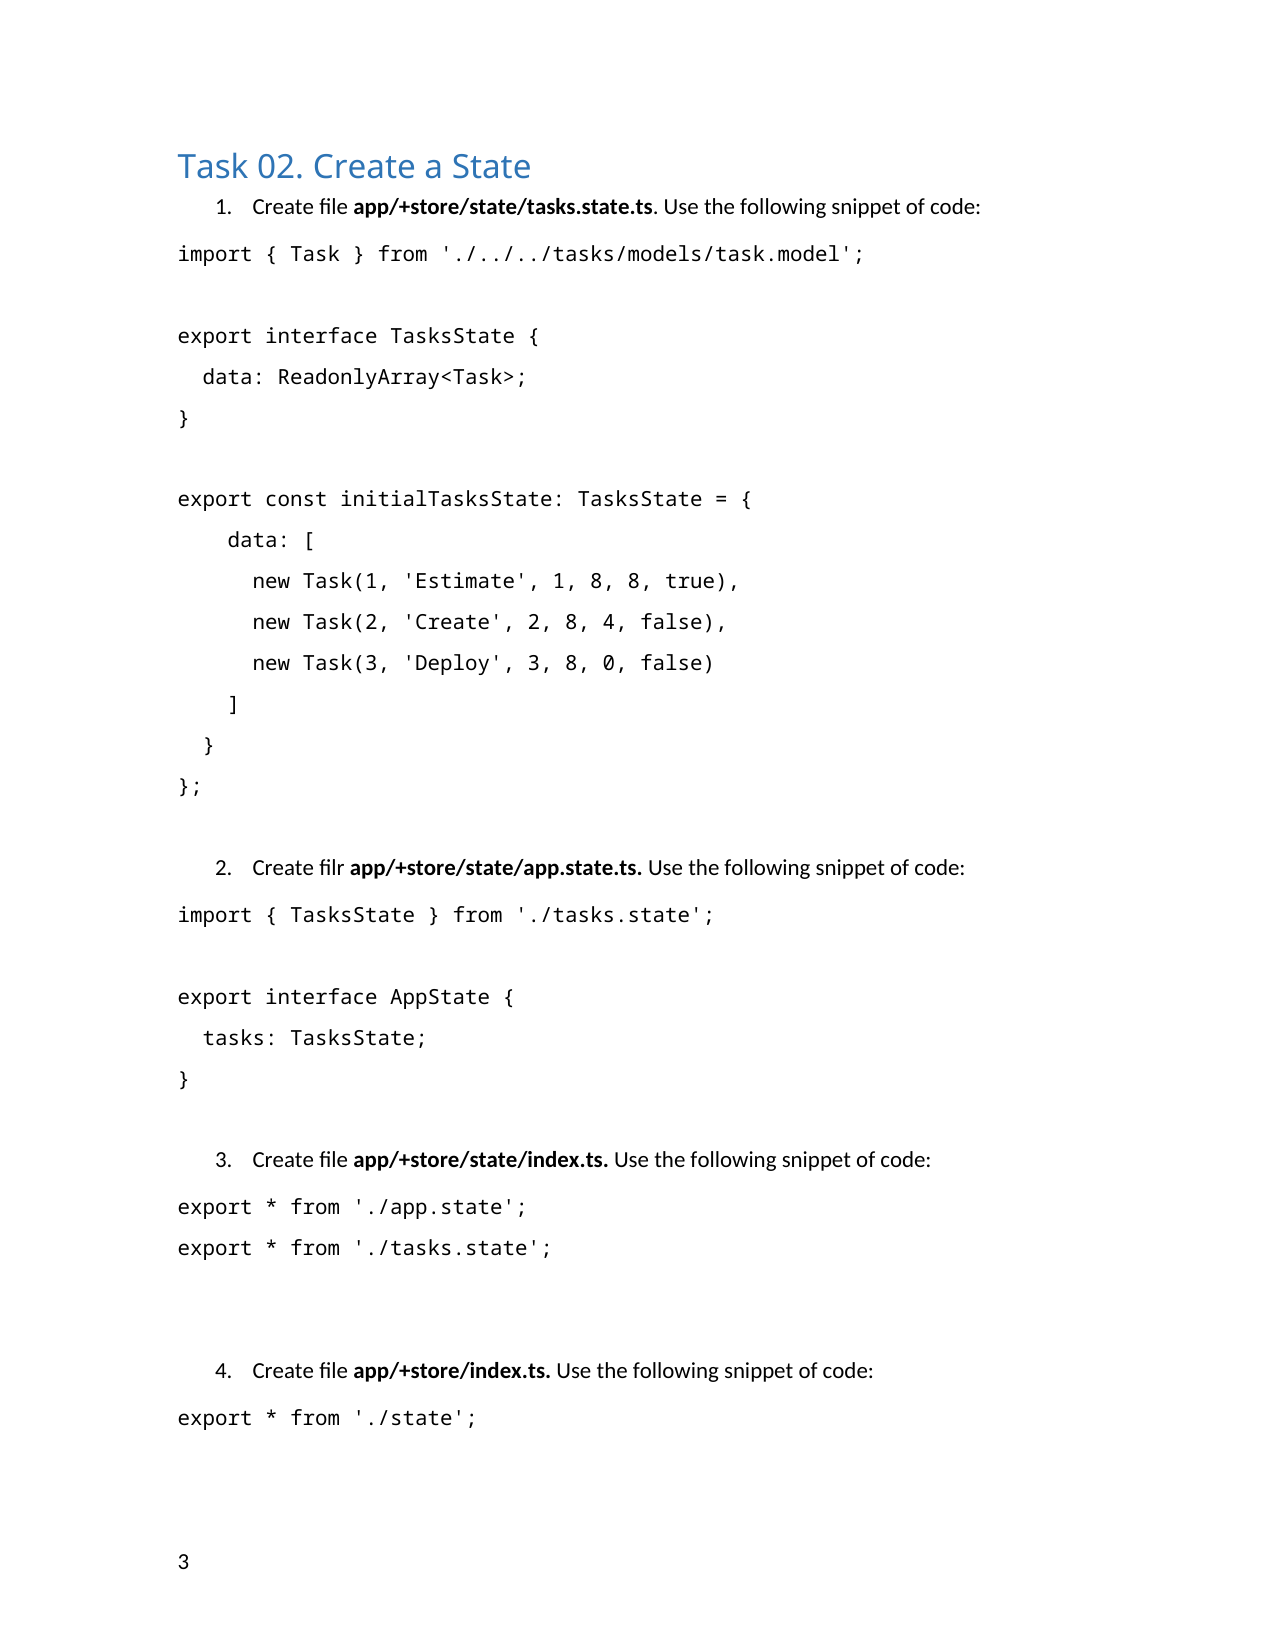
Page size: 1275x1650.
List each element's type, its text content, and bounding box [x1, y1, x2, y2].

text export interface TasksState { [177, 321, 1186, 349]
text } [177, 730, 1186, 759]
text } [177, 403, 1186, 431]
subtitle Task 02. Create a State [177, 143, 1186, 188]
list Create file app/+store/state/index.ts. Use the following snippet of code: [215, 1146, 1186, 1173]
text new Task(2, 'Create', 2, 8, 4, false), [177, 607, 1186, 636]
text data: ReadonlyArray<Task>; [177, 362, 1186, 390]
text export * from './tasks.state'; [177, 1233, 1186, 1262]
text }; [177, 771, 1186, 799]
text new Task(1, 'Estimate', 1, 8, 8, true), [177, 566, 1186, 595]
list Create file app/+store/state/tasks.state.ts. Use the following snippet of code: [215, 192, 1186, 220]
text export * from './state'; [177, 1403, 1186, 1431]
list Create file app/+store/index.ts. Use the following snippet of code: [215, 1356, 1186, 1384]
text tasks: TasksState; [177, 1023, 1186, 1051]
text data: [ [177, 526, 1186, 554]
text import { Task } from './../../tasks/models/task.model'; [177, 239, 1186, 267]
text ] [177, 689, 1186, 718]
text export const initialTasksState: TasksState = { [177, 484, 1186, 513]
text } [177, 1064, 1186, 1092]
list Create filr app/+store/state/app.state.ts. Use the following snippet of code: [215, 853, 1186, 881]
text export interface AppState { [177, 982, 1186, 1010]
text import { TasksState } from './tasks.state'; [177, 900, 1186, 928]
text export * from './app.state'; [177, 1192, 1186, 1221]
text new Task(3, 'Deploy', 3, 8, 0, false) [177, 648, 1186, 677]
